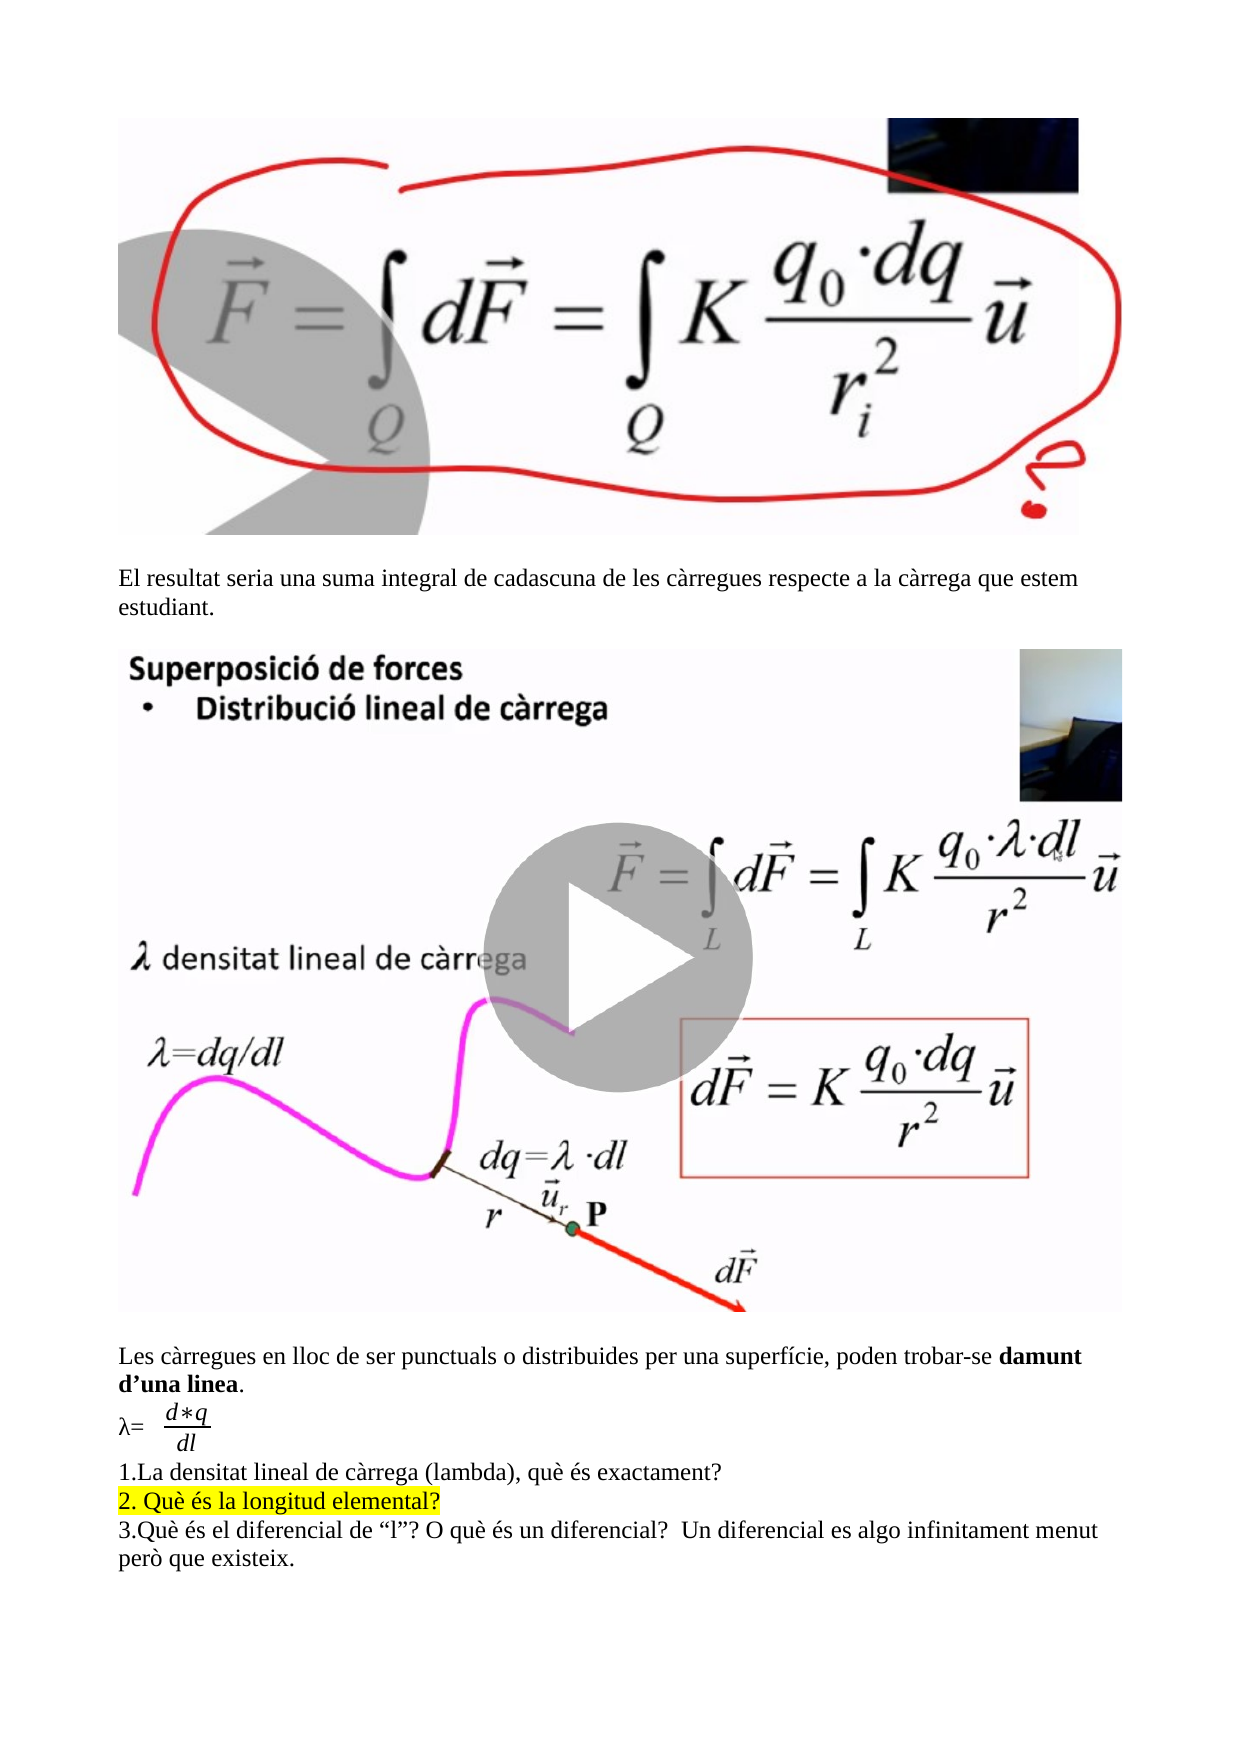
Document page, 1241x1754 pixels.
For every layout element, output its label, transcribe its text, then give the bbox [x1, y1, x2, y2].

text λ= [118, 1398, 1122, 1457]
text El resultat seria una suma integral de cadascuna de les càrregues respecte a la càrrega que estem estudiant. [118, 563, 1122, 621]
text 1.La densitat lineal de càrrega (lambda), què és exactament? [118, 1457, 1122, 1486]
text 2. Què és la longitud elemental? [118, 1486, 1122, 1515]
picture [118, 118, 1123, 535]
picture [118, 649, 1123, 1312]
text 3.Què és el diferencial de “l”? O què és un diferencial? Un diferencial es algo infinitament menut però que existeix. [118, 1515, 1122, 1572]
text Les càrregues en lloc de ser punctuals o distribuides per una superfície, poden trobar-se damunt d’una linea. [118, 1341, 1122, 1398]
